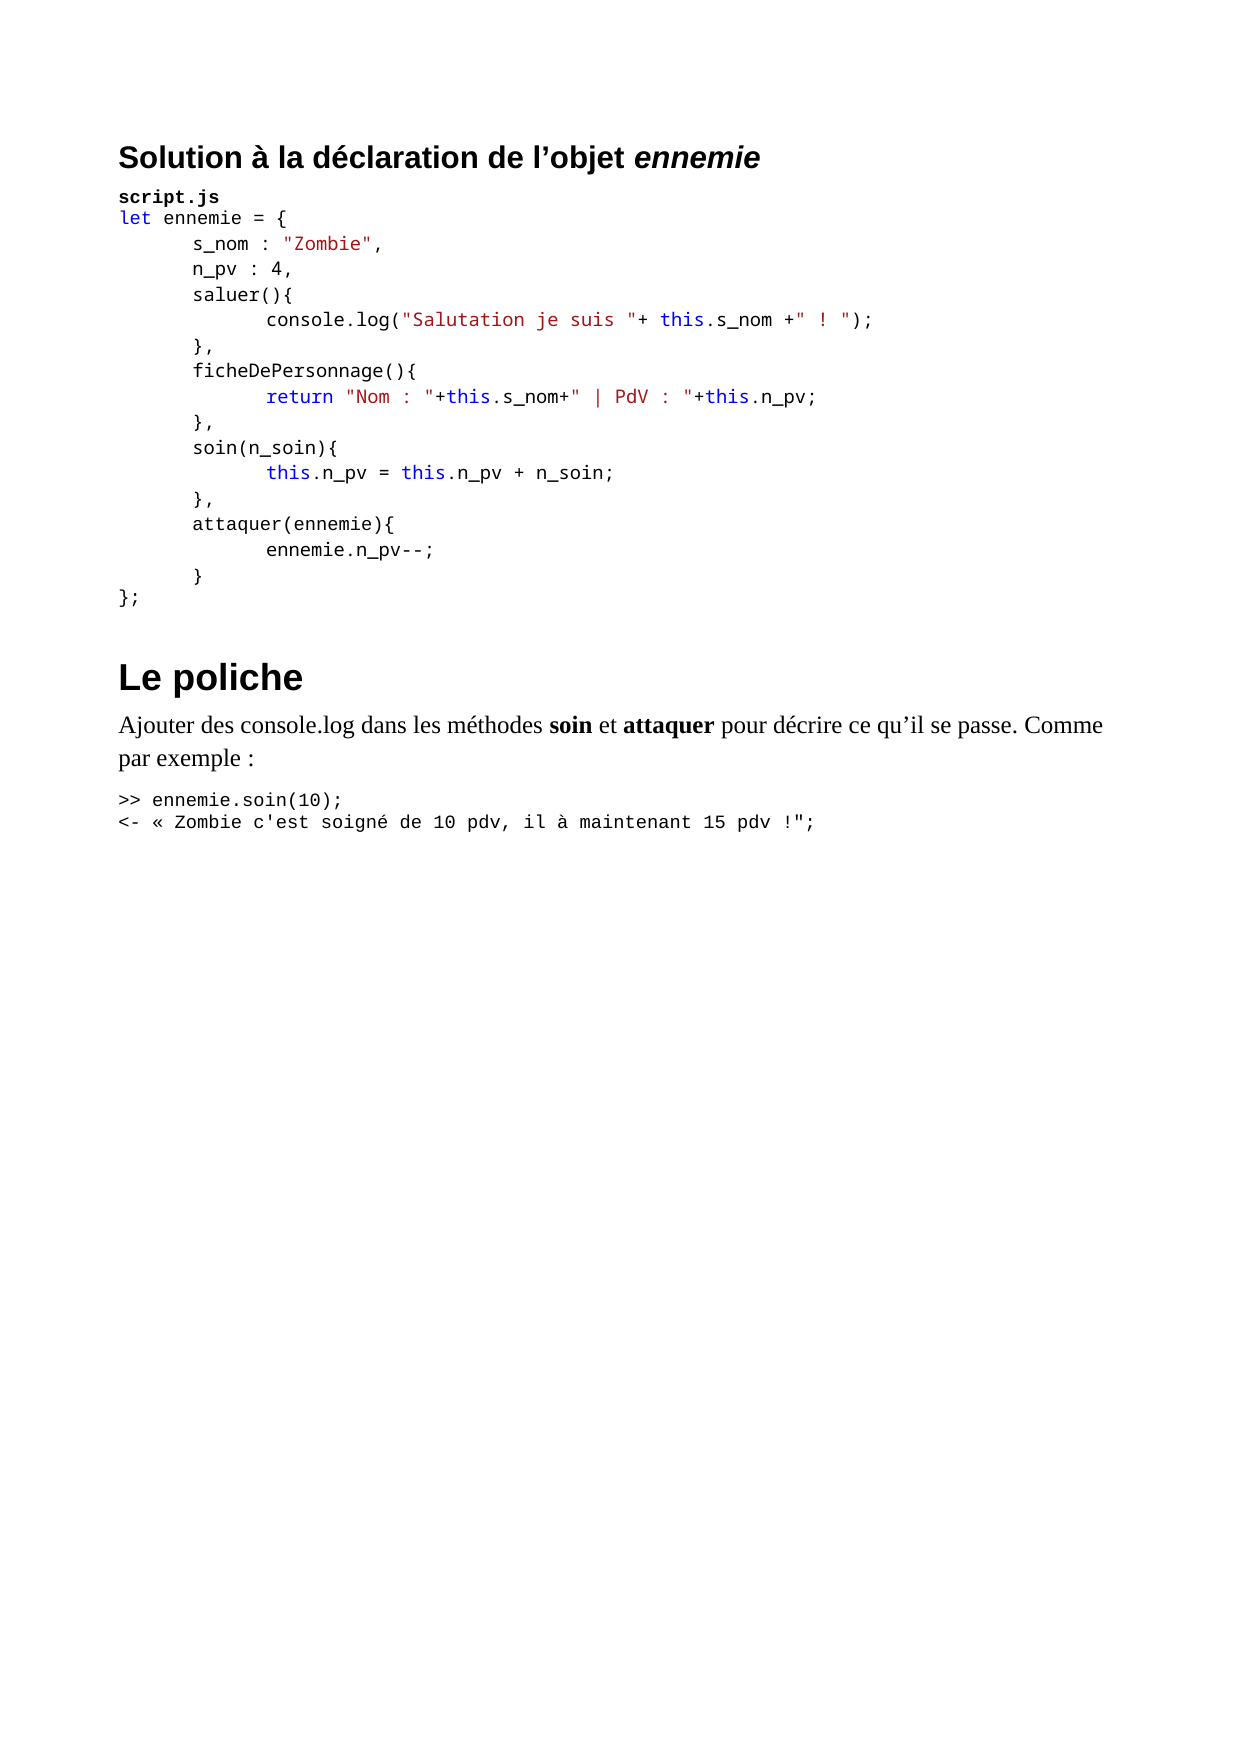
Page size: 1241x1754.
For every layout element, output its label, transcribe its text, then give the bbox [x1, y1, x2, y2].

text script.js [118, 187, 1122, 209]
text }; [118, 587, 1122, 609]
text <- « Zombie c'est soigné de 10 pdv, il à maintenant 15 pdv !"; [118, 812, 1122, 834]
text }, [118, 332, 1122, 357]
text soin(n_soin){ [118, 434, 1122, 459]
subtitle Le poliche [118, 655, 1122, 698]
text ennemie.n_pv--; [118, 536, 1122, 562]
text attaquer(ennemie){ [118, 511, 1122, 536]
text this.n_pv = this.n_pv + n_soin; [118, 459, 1122, 485]
text s_nom : "Zombie", [118, 230, 1122, 255]
text ficheDePersonnage(){ [118, 357, 1122, 383]
text let ennemie = { [118, 209, 1122, 230]
text }, [118, 408, 1122, 434]
text Ajouter des console.log dans les méthodes soin et attaquer pour décrire ce qu’il se passe. Comme par exemple : [118, 711, 1122, 772]
text saluer(){ [118, 281, 1122, 306]
text }, [118, 485, 1122, 511]
text >> ennemie.soin(10); [118, 791, 1122, 812]
subtitle Solution à la déclaration de l’objet ennemie [118, 139, 1122, 175]
text n_pv : 4, [118, 255, 1122, 281]
text return "Nom : "+this.s_nom+" | PdV : "+this.n_pv; [118, 383, 1122, 408]
text } [118, 562, 1122, 587]
text console.log("Salutation je suis "+ this.s_nom +" ! "); [118, 306, 1122, 332]
